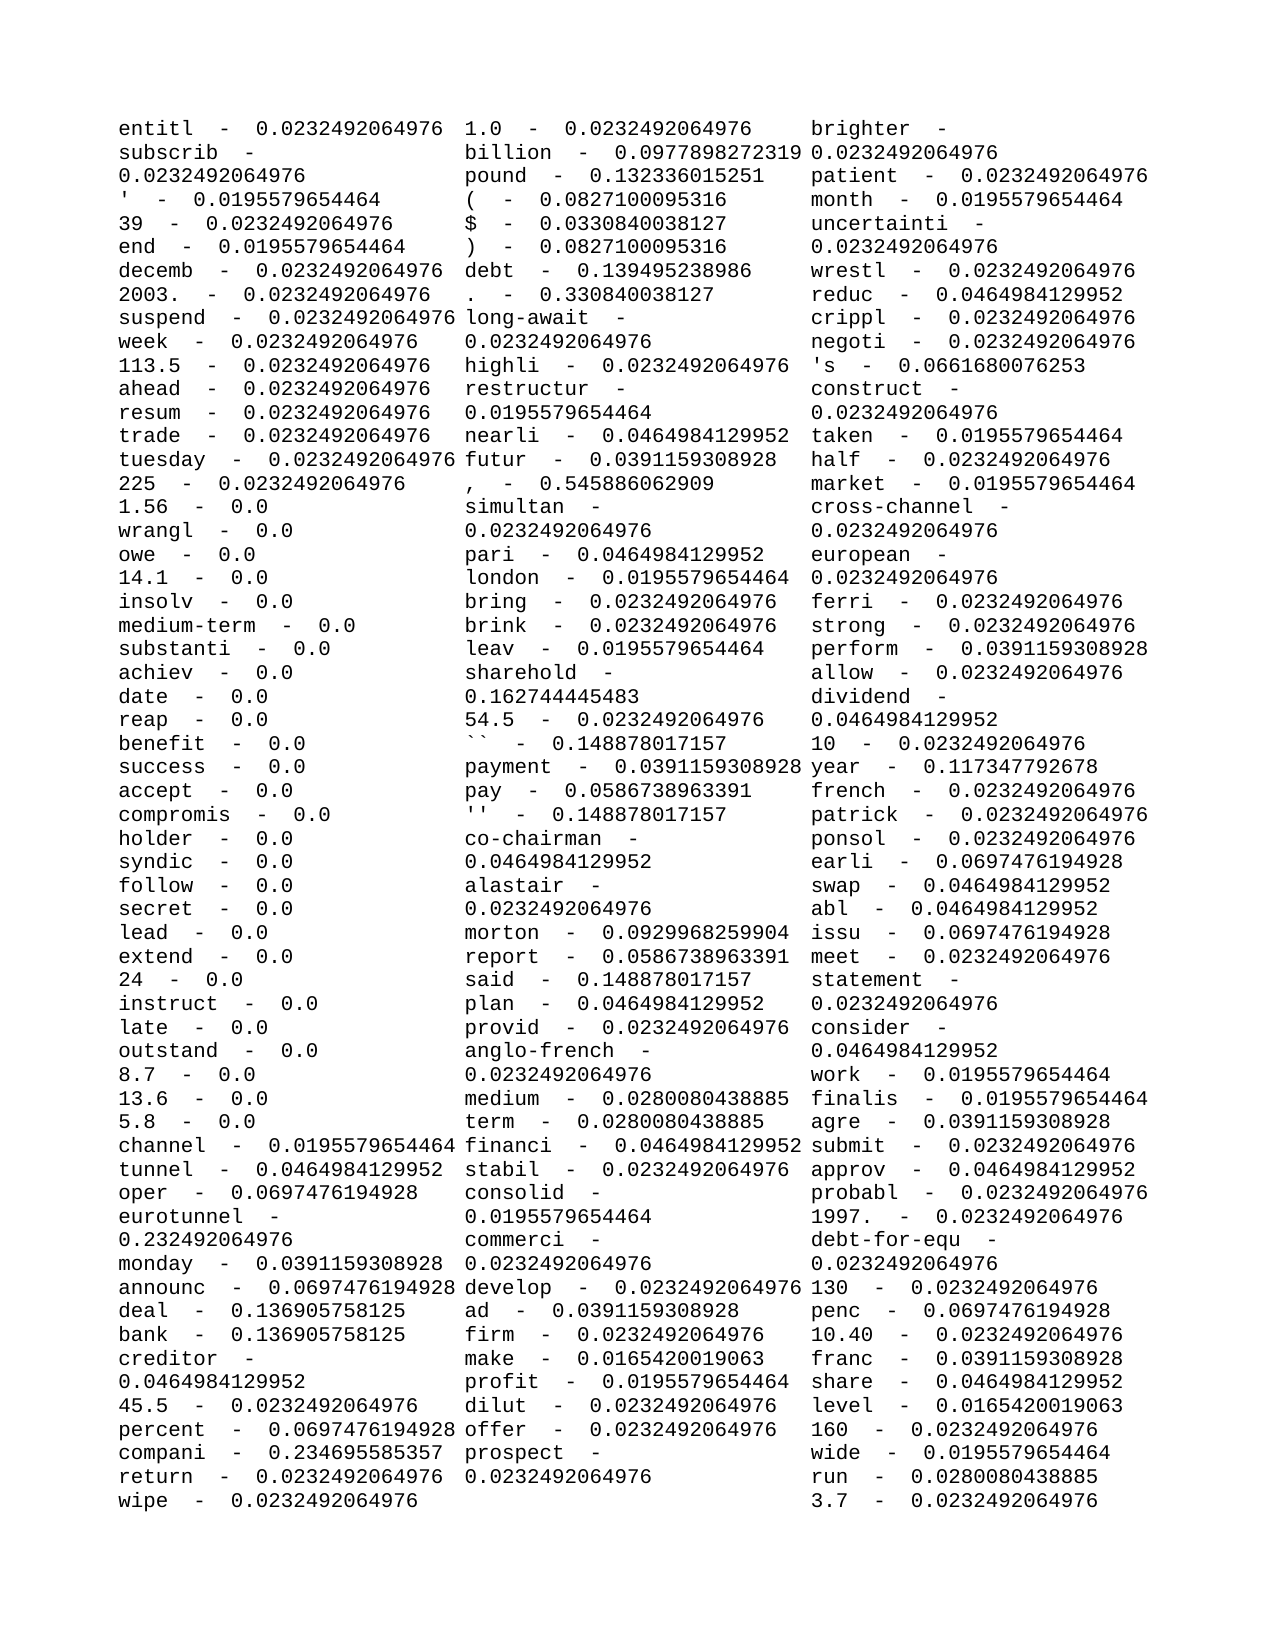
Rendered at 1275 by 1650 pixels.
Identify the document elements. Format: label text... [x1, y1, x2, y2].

text date - 0.0 [118, 686, 464, 709]
text restructur - 0.0195579654464 [464, 378, 811, 426]
text agre - 0.0391159308928 [811, 1111, 1157, 1135]
text ( - 0.0827100095316 [464, 189, 811, 213]
text tuesday - 0.0232492064976 [118, 449, 464, 473]
text simultan - 0.0232492064976 [464, 496, 811, 544]
text eurotunnel - 0.232492064976 [118, 1206, 464, 1253]
text week - 0.0232492064976 [118, 331, 464, 354]
text compromis - 0.0 [118, 804, 464, 827]
text meet - 0.0232492064976 [811, 946, 1157, 969]
text 130 - 0.0232492064976 [811, 1277, 1157, 1300]
text consolid - 0.0195579654464 [464, 1182, 811, 1229]
text profit - 0.0195579654464 [464, 1371, 811, 1395]
text probabl - 0.0232492064976 [811, 1182, 1157, 1206]
text bank - 0.136905758125 [118, 1324, 464, 1348]
text resum - 0.0232492064976 [118, 402, 464, 426]
text nearli - 0.0464984129952 [464, 426, 811, 449]
text futur - 0.0391159308928 [464, 449, 811, 473]
text 39 - 0.0232492064976 [118, 213, 464, 236]
text entitl - 0.0232492064976 [118, 118, 464, 142]
text financi - 0.0464984129952 [464, 1135, 811, 1158]
text debt-for-equ - 0.0232492064976 [811, 1229, 1157, 1277]
text construct - 0.0232492064976 [811, 378, 1157, 426]
text ahead - 0.0232492064976 [118, 378, 464, 402]
text french - 0.0232492064976 [811, 780, 1157, 804]
text run - 0.0280080438885 [811, 1466, 1157, 1489]
text substanti - 0.0 [118, 638, 464, 662]
text patrick - 0.0232492064976 [811, 804, 1157, 827]
text patient - 0.0232492064976 [811, 165, 1157, 189]
text syndic - 0.0 [118, 851, 464, 875]
text long-await - 0.0232492064976 [464, 307, 811, 354]
text deal - 0.136905758125 [118, 1300, 464, 1324]
text co-chairman - 0.0464984129952 [464, 827, 811, 875]
text return - 0.0232492064976 [118, 1466, 464, 1489]
text announc - 0.0697476194928 [118, 1277, 464, 1300]
text pay - 0.0586738963391 [464, 780, 811, 804]
text 1997. - 0.0232492064976 [811, 1206, 1157, 1229]
text dilut - 0.0232492064976 [464, 1395, 811, 1419]
text franc - 0.0391159308928 [811, 1348, 1157, 1371]
text earli - 0.0697476194928 [811, 851, 1157, 875]
text abl - 0.0464984129952 [811, 898, 1157, 922]
text 1.0 - 0.0232492064976 [464, 118, 811, 142]
text brighter - 0.0232492064976 [811, 118, 1157, 165]
text 2003. - 0.0232492064976 [118, 284, 464, 307]
text reap - 0.0 [118, 709, 464, 733]
text 45.5 - 0.0232492064976 [118, 1395, 464, 1419]
text ponsol - 0.0232492064976 [811, 827, 1157, 851]
text ) - 0.0827100095316 [464, 236, 811, 260]
text wrangl - 0.0 [118, 520, 464, 544]
text 54.5 - 0.0232492064976 [464, 709, 811, 733]
text wipe - 0.0232492064976 [118, 1489, 464, 1513]
text benefit - 0.0 [118, 733, 464, 757]
text brink - 0.0232492064976 [464, 615, 811, 638]
text half - 0.0232492064976 [811, 449, 1157, 473]
text taken - 0.0195579654464 [811, 426, 1157, 449]
text percent - 0.0697476194928 [118, 1419, 464, 1442]
text dividend - 0.0464984129952 [811, 686, 1157, 733]
text crippl - 0.0232492064976 [811, 307, 1157, 331]
text issu - 0.0697476194928 [811, 922, 1157, 946]
text billion - 0.0977898272319 [464, 142, 811, 165]
text 3.7 - 0.0232492064976 [811, 1489, 1157, 1513]
text wrestl - 0.0232492064976 [811, 260, 1157, 284]
text wide - 0.0195579654464 [811, 1442, 1157, 1466]
text cross-channel - 0.0232492064976 [811, 496, 1157, 544]
text success - 0.0 [118, 757, 464, 780]
text leav - 0.0195579654464 [464, 638, 811, 662]
text market - 0.0195579654464 [811, 473, 1157, 496]
text debt - 0.139495238986 [464, 260, 811, 284]
text 5.8 - 0.0 [118, 1111, 464, 1135]
text accept - 0.0 [118, 780, 464, 804]
text month - 0.0195579654464 [811, 189, 1157, 213]
text prospect - 0.0232492064976 [464, 1442, 811, 1489]
text pari - 0.0464984129952 [464, 544, 811, 567]
text 10.40 - 0.0232492064976 [811, 1324, 1157, 1348]
text holder - 0.0 [118, 827, 464, 851]
text '' - 0.148878017157 [464, 804, 811, 827]
text 1.56 - 0.0 [118, 496, 464, 520]
text report - 0.0586738963391 [464, 946, 811, 969]
text medium-term - 0.0 [118, 615, 464, 638]
text 10 - 0.0232492064976 [811, 733, 1157, 757]
text monday - 0.0391159308928 [118, 1253, 464, 1277]
text european - 0.0232492064976 [811, 544, 1157, 591]
text london - 0.0195579654464 [464, 567, 811, 591]
text $ - 0.0330840038127 [464, 213, 811, 236]
text follow - 0.0 [118, 875, 464, 898]
text 14.1 - 0.0 [118, 567, 464, 591]
text plan - 0.0464984129952 [464, 993, 811, 1017]
text . - 0.330840038127 [464, 284, 811, 307]
text 113.5 - 0.0232492064976 [118, 354, 464, 378]
text reduc - 0.0464984129952 [811, 284, 1157, 307]
text 13.6 - 0.0 [118, 1088, 464, 1111]
text 24 - 0.0 [118, 969, 464, 993]
text finalis - 0.0195579654464 [811, 1088, 1157, 1111]
text late - 0.0 [118, 1017, 464, 1040]
text submit - 0.0232492064976 [811, 1135, 1157, 1158]
text share - 0.0464984129952 [811, 1371, 1157, 1395]
text pound - 0.132336015251 [464, 165, 811, 189]
text lead - 0.0 [118, 922, 464, 946]
text owe - 0.0 [118, 544, 464, 567]
text subscrib - 0.0232492064976 [118, 142, 464, 189]
text morton - 0.0929968259904 [464, 922, 811, 946]
text ad - 0.0391159308928 [464, 1300, 811, 1324]
text decemb - 0.0232492064976 [118, 260, 464, 284]
text statement - 0.0232492064976 [811, 969, 1157, 1017]
text tunnel - 0.0464984129952 [118, 1158, 464, 1182]
text strong - 0.0232492064976 [811, 615, 1157, 638]
text trade - 0.0232492064976 [118, 426, 464, 449]
text perform - 0.0391159308928 [811, 638, 1157, 662]
text level - 0.0165420019063 [811, 1395, 1157, 1419]
text 's - 0.0661680076253 [811, 354, 1157, 378]
text provid - 0.0232492064976 [464, 1017, 811, 1040]
text 160 - 0.0232492064976 [811, 1419, 1157, 1442]
text penc - 0.0697476194928 [811, 1300, 1157, 1324]
text work - 0.0195579654464 [811, 1064, 1157, 1088]
text 8.7 - 0.0 [118, 1064, 464, 1088]
text creditor - 0.0464984129952 [118, 1348, 464, 1395]
text highli - 0.0232492064976 [464, 354, 811, 378]
text uncertainti - 0.0232492064976 [811, 213, 1157, 260]
text , - 0.545886062909 [464, 473, 811, 496]
text compani - 0.234695585357 [118, 1442, 464, 1466]
text said - 0.148878017157 [464, 969, 811, 993]
text develop - 0.0232492064976 [464, 1277, 811, 1300]
text firm - 0.0232492064976 [464, 1324, 811, 1348]
text swap - 0.0464984129952 [811, 875, 1157, 898]
text anglo-french - 0.0232492064976 [464, 1040, 811, 1088]
text commerci - 0.0232492064976 [464, 1229, 811, 1277]
text offer - 0.0232492064976 [464, 1419, 811, 1442]
text bring - 0.0232492064976 [464, 591, 811, 615]
text instruct - 0.0 [118, 993, 464, 1017]
text achiev - 0.0 [118, 662, 464, 686]
text secret - 0.0 [118, 898, 464, 922]
text ' - 0.0195579654464 [118, 189, 464, 213]
text consider - 0.0464984129952 [811, 1017, 1157, 1064]
text allow - 0.0232492064976 [811, 662, 1157, 686]
text outstand - 0.0 [118, 1040, 464, 1064]
text term - 0.0280080438885 [464, 1111, 811, 1135]
text medium - 0.0280080438885 [464, 1088, 811, 1111]
text alastair - 0.0232492064976 [464, 875, 811, 922]
text insolv - 0.0 [118, 591, 464, 615]
text sharehold - 0.162744445483 [464, 662, 811, 709]
text stabil - 0.0232492064976 [464, 1158, 811, 1182]
text oper - 0.0697476194928 [118, 1182, 464, 1206]
text negoti - 0.0232492064976 [811, 331, 1157, 354]
text ferri - 0.0232492064976 [811, 591, 1157, 615]
text extend - 0.0 [118, 946, 464, 969]
text 225 - 0.0232492064976 [118, 473, 464, 496]
text channel - 0.0195579654464 [118, 1135, 464, 1158]
text `` - 0.148878017157 [464, 733, 811, 757]
text approv - 0.0464984129952 [811, 1158, 1157, 1182]
text payment - 0.0391159308928 [464, 757, 811, 780]
text suspend - 0.0232492064976 [118, 307, 464, 331]
text year - 0.117347792678 [811, 757, 1157, 780]
text end - 0.0195579654464 [118, 236, 464, 260]
text make - 0.0165420019063 [464, 1348, 811, 1371]
